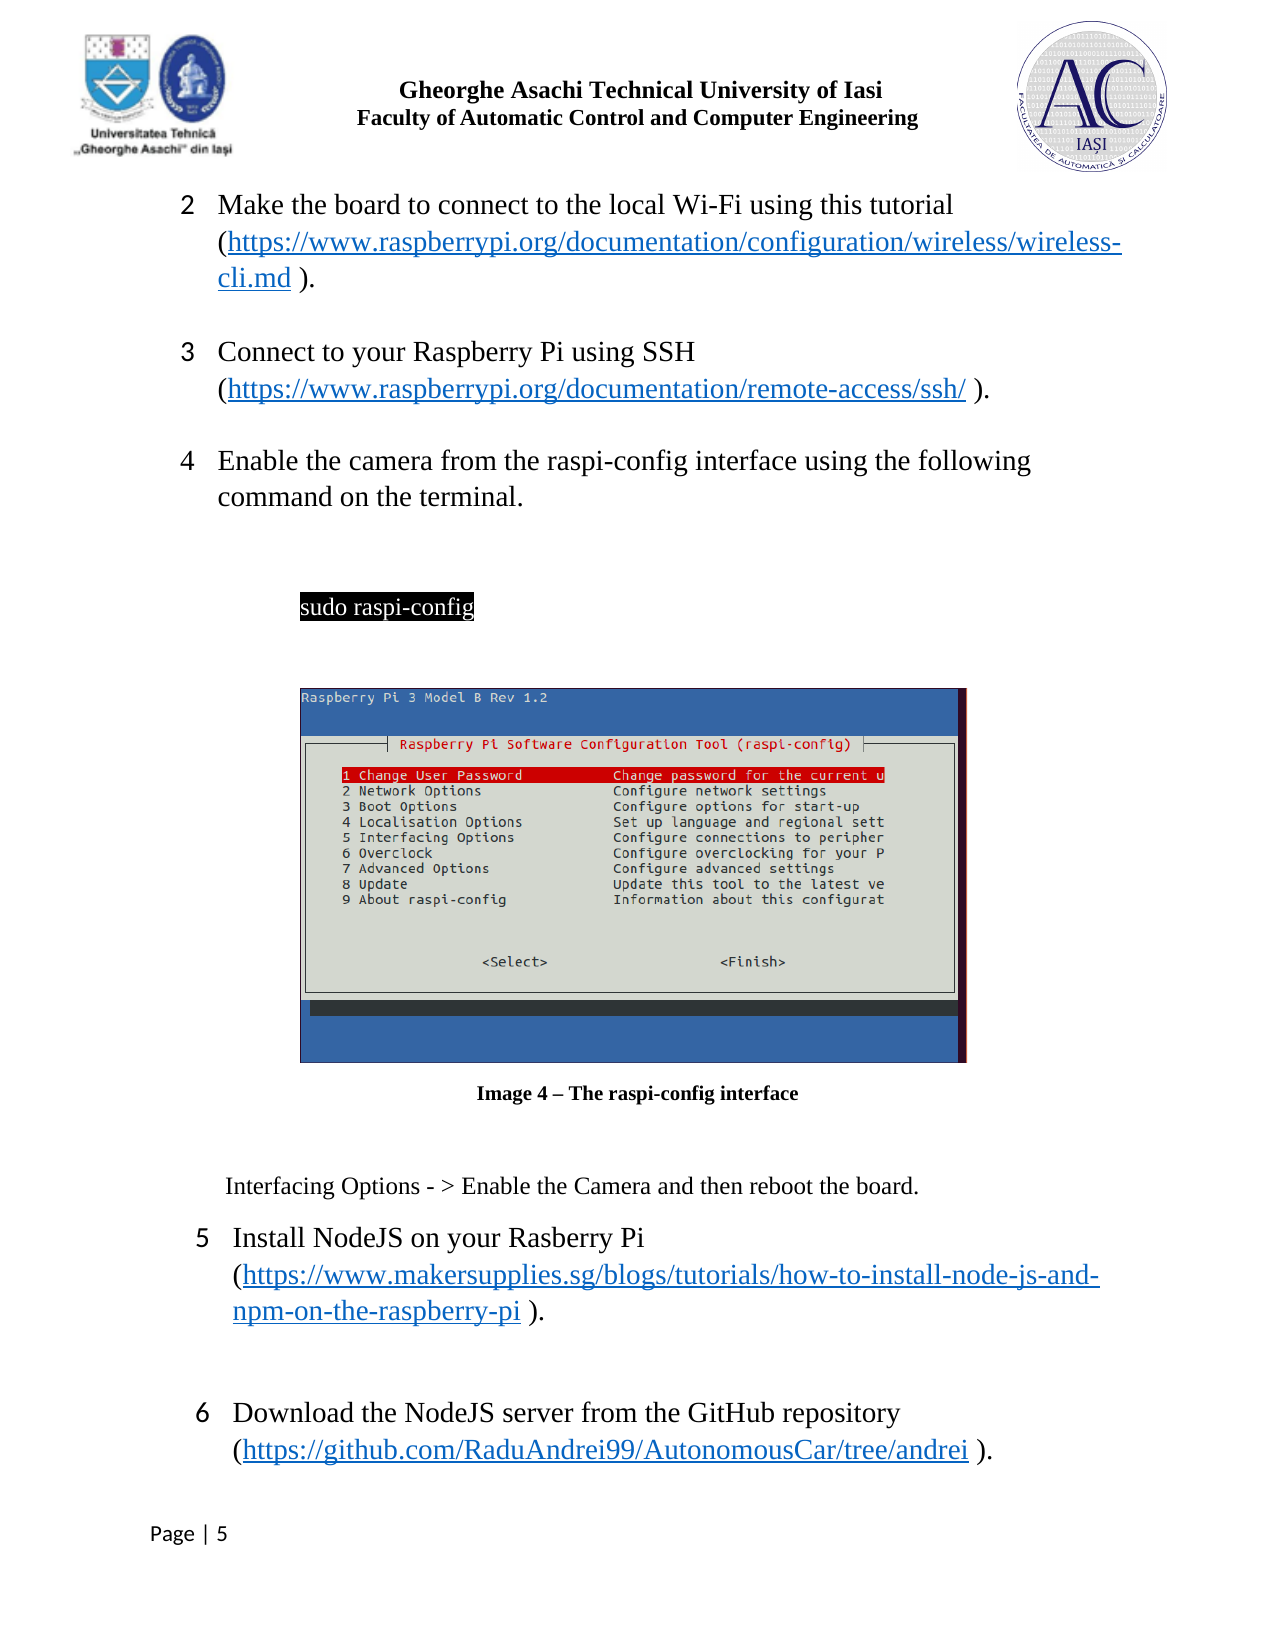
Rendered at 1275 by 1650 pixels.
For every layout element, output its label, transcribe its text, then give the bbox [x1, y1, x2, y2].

list Download the NodeJS server from the GitHub repository (https://github.com/RaduAndrei99/AutonomousCar/tree/andrei ). [195, 1394, 1125, 1466]
picture [1017, 21, 1167, 172]
picture [48, 22, 261, 173]
list Install NodeJS on your Rasberry Pi (https://www.makersupplies.sg/blogs/tutorials/how-to-install-node-js-and-npm-on-the-raspberry-pi ). [195, 1219, 1125, 1327]
text Interfacing Options - > Enable the Camera and then reboot the board. [150, 1171, 1125, 1200]
list Enable the camera from the raspi-config interface using the following command on the terminal. [180, 443, 1125, 513]
picture [300, 688, 968, 1063]
text Image 4 – The raspi-config interface [150, 1081, 1125, 1105]
list Make the board to connect to the local Wi-Fi using this tutorial (https://www.raspberrypi.org/documentation/configuration/wireless/wireless-cli.md ). [180, 186, 1125, 294]
list sudo raspi-config a [300, 588, 1125, 621]
list Connect to your Raspberry Pi using SSH (https://www.raspberrypi.org/documentation/remote-access/ssh/ ). [180, 333, 1125, 404]
